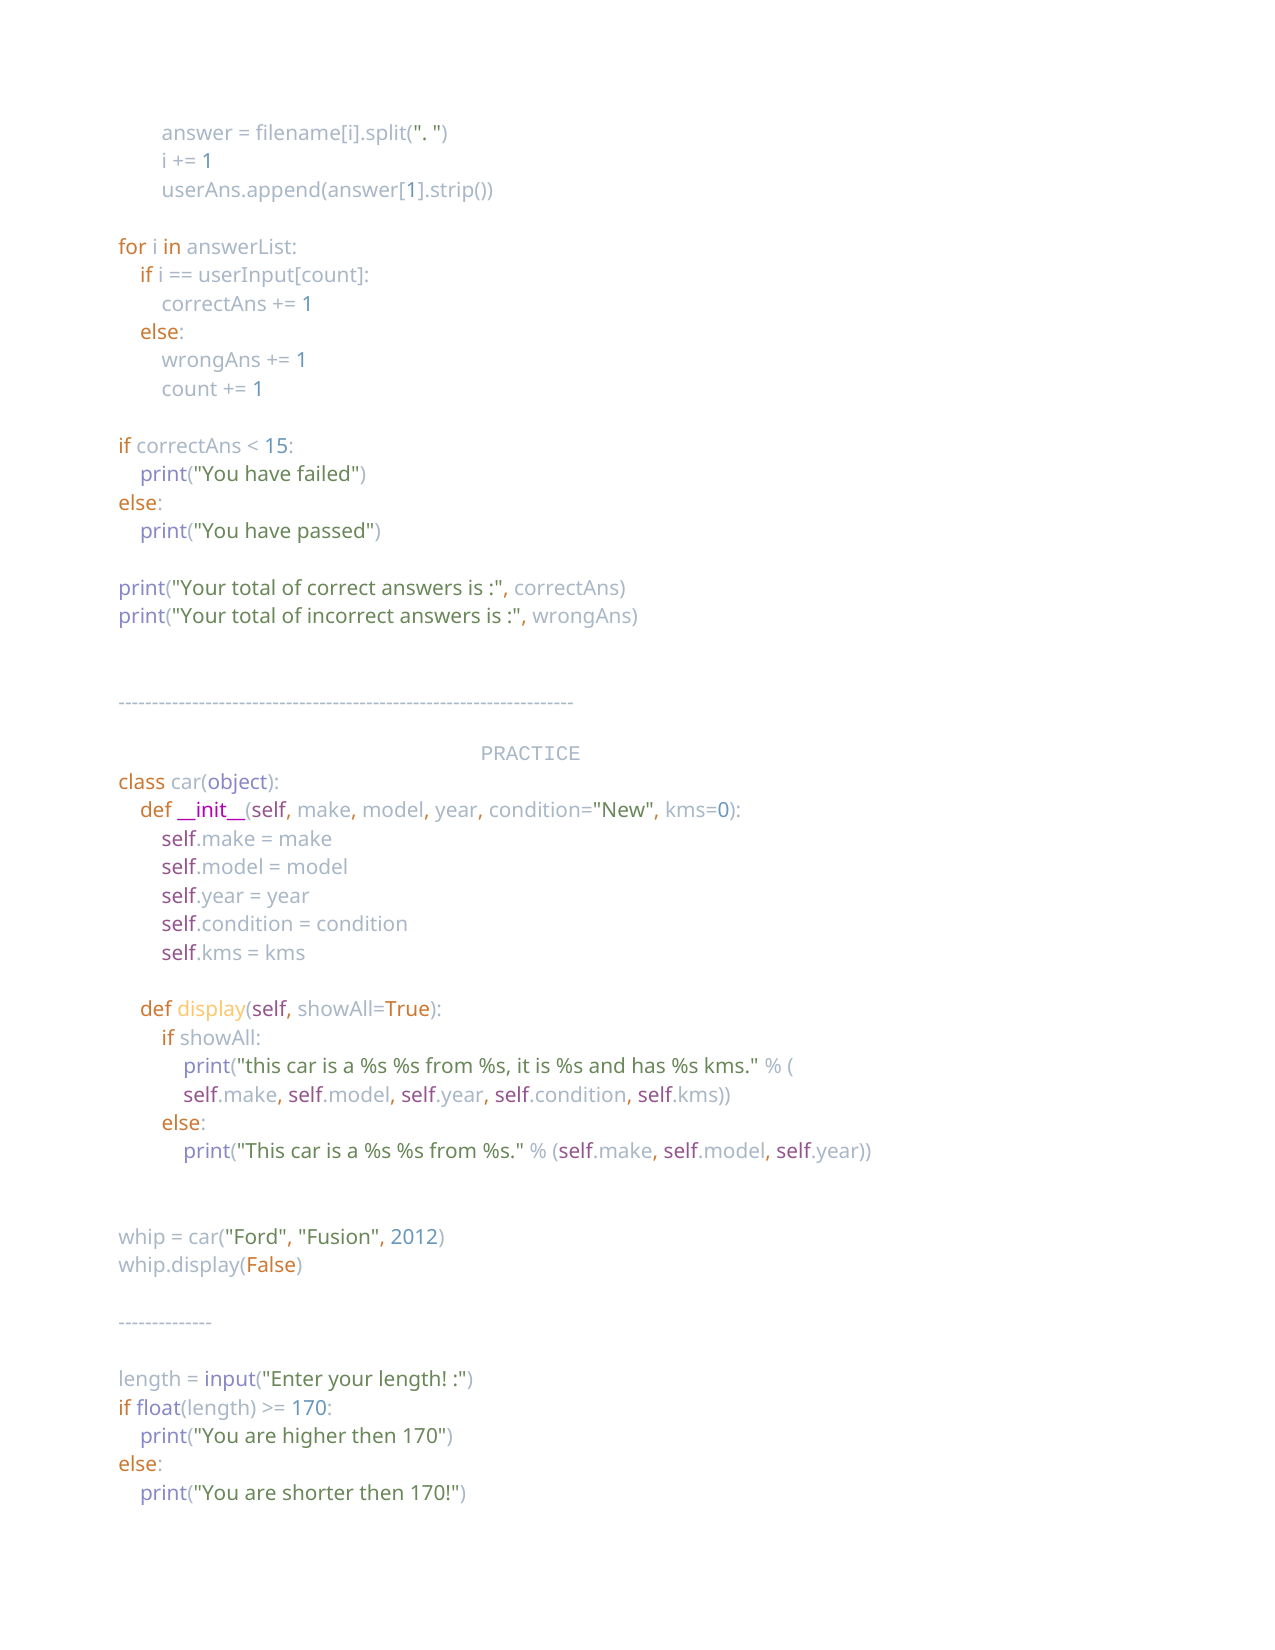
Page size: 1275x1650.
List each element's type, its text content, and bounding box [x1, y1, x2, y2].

text class car(object): def __init__(self, make, model, year, condition="New", kms=0): self.make = make self.model = model self.year = year self.condition = condition self.kms = kms def display(self, showAll=True): if showAll: print("this car is a %s %s from %s, it is %s and has %s kms." % ( self.make, self.model, self.year, self.condition, self.kms)) else: print("This car is a %s %s from %s." % (self.make, self.model, self.year)) whip = car("Ford", "Fusion", 2012) whip.display(False) -------------- length = input("Enter your length! :") if float(length) >= 170: print("You are higher then 170") else: print("You are shorter then 170!") [118, 767, 1157, 1506]
text answer = filename[i].split(". ") i += 1 userAns.append(answer[1].strip()) for i in answerList: if i == userInput[count]: correctAns += 1 else: wrongAns += 1 count += 1 if correctAns < 15: print("You have failed") else: print("You have passed") print("Your total of correct answers is :", correctAns) print("Your total of incorrect answers is :", wrongAns) -------------------------------------------------------------------- [118, 118, 1157, 715]
text PRACTICE [118, 743, 1157, 767]
